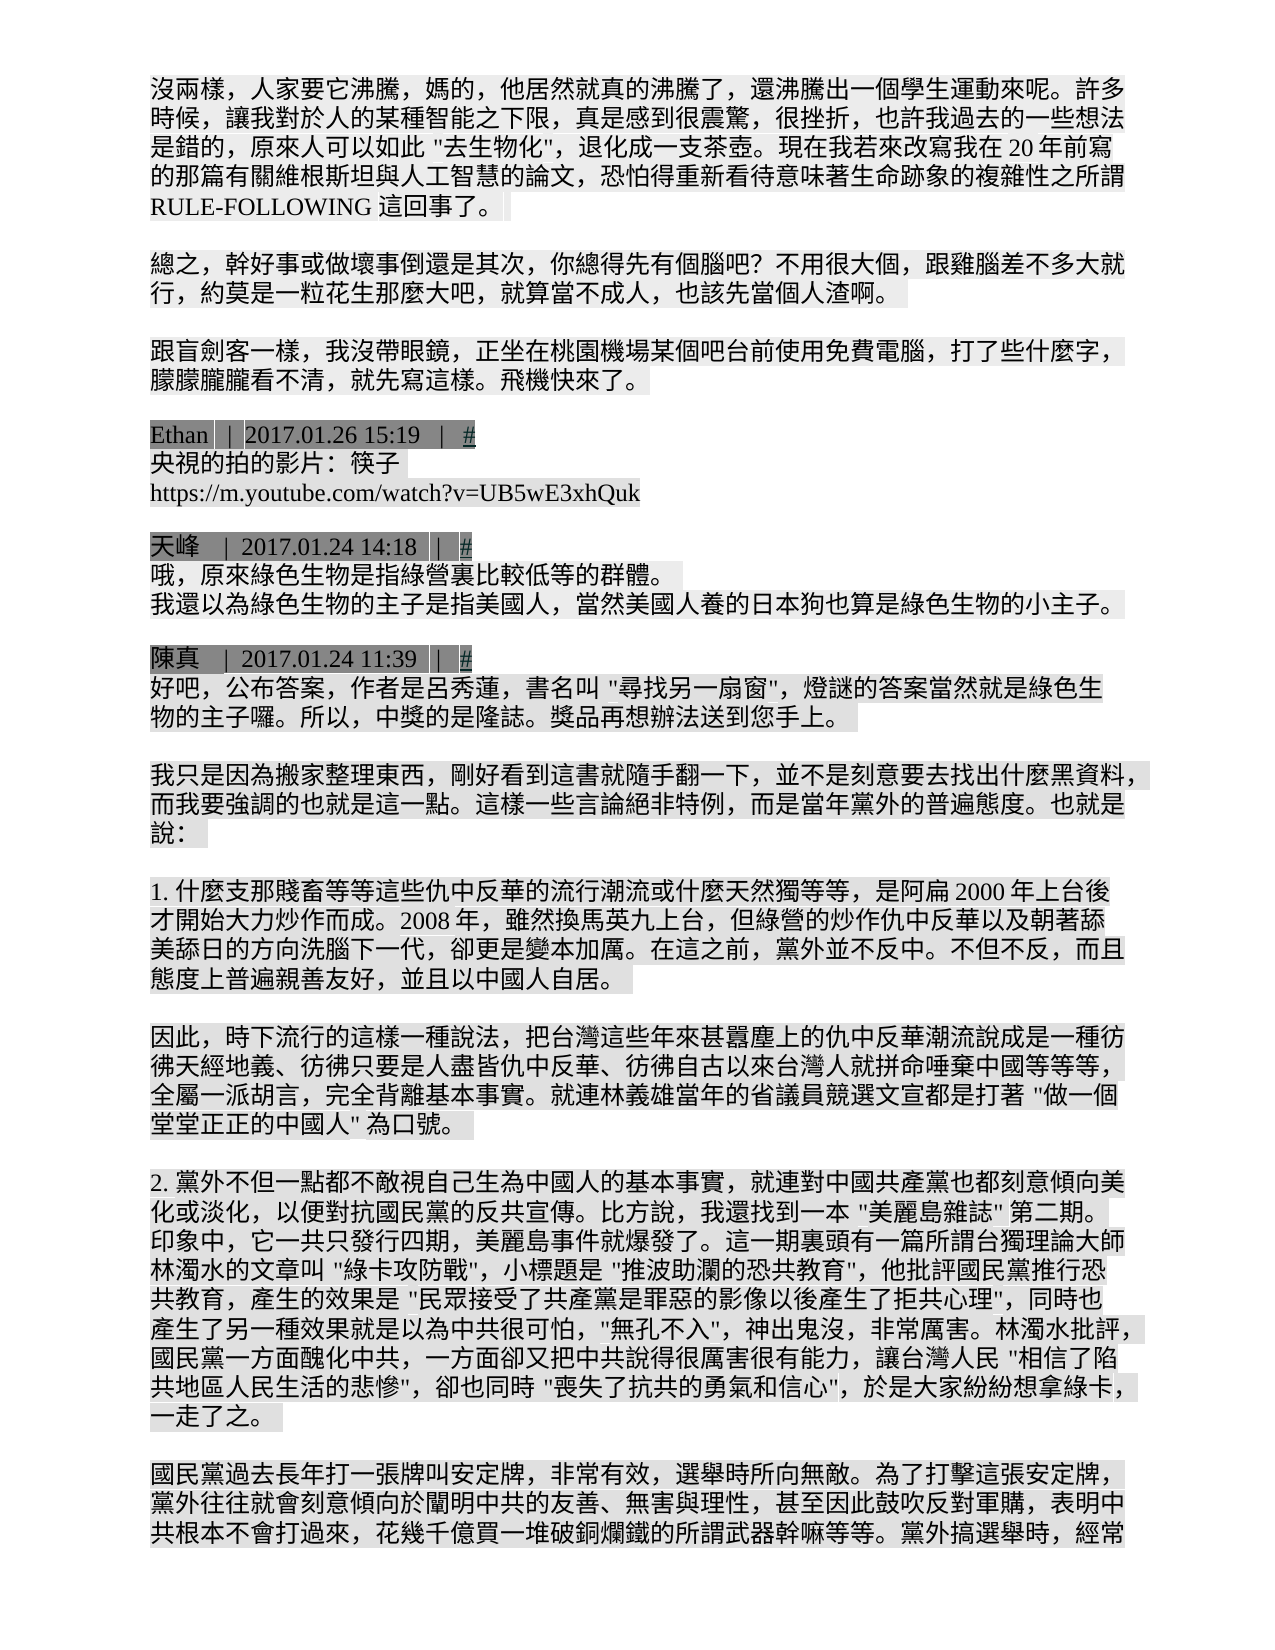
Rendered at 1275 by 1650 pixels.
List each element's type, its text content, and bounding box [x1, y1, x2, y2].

text 央視的拍的影片：筷子 https://m.youtube.com/watch?v=UB5wE3xhQuk [150, 449, 1125, 507]
text 陳真 | 2017.01.24 11:39 | # [150, 644, 1125, 674]
text Ethan | 2017.01.26 15:19 | # [150, 420, 1125, 449]
text 哦，原來綠色生物是指綠營裏比較低等的群體。 我還以為綠色生物的主子是指美國人，當然美國人養的日本狗也算是綠色生物的小主子。 [150, 561, 1125, 619]
text 好吧，公布答案，作者是呂秀蓮，書名叫 "尋找另一扇窗"，燈謎的答案當然就是綠色生物的主子囉。所以，中獎的是隆誌。獎品再想辦法送到您手上。 我只是因為搬家整理東西，剛好看到這書就隨手翻一下，並不是刻意要去找出什麼黑資料，而我要強調的也就是這一點。這樣一些言論絕非特例，而是當年黨外的普遍態度。也就是說： 1. 什麼支那賤畜等等這些仇中反華的流行潮流或什麼天然獨等等，是阿扁2000年上台後才開始大力炒作而成。2008年，雖然換馬英九上台，但綠營的炒作仇中反華以及朝著舔美舔日的方向洗腦下一代，卻更是變本加厲。在這之前，黨外並不反中。不但不反，而且態度上普遍親善友好，並且以中國人自居。 因此，時下流行的這樣一種說法，把台灣這些年來甚囂塵上的仇中反華潮流說成是一種彷彿天經地義、彷彿只要是人盡皆仇中反華、彷彿自古以來台灣人就拼命唾棄中國等等等，全屬一派胡言，完全背離基本事實。就連林義雄當年的省議員競選文宣都是打著 "做一個堂堂正正的中國人" 為口號。 2. 黨外不但一點都不敵視自己生為中國人的基本事實，就連對中國共產黨也都刻意傾向美化或淡化，以便對抗國民黨的反共宣傳。比方說，我還找到一本 "美麗島雜誌" 第二期。印象中，它一共只發行四期，美麗島事件就爆發了。這一期裏頭有一篇所謂台獨理論大師林濁水的文章叫 "綠卡攻防戰"，小標題是 "推波助瀾的恐共教育"，他批評國民黨推行恐共教育，產生的效果是 "民眾接受了共產黨是罪惡的影像以後產生了拒共心理"，同時也產生了另一種效果就是以為中共很可怕，"無孔不入"，神出鬼沒，非常厲害。林濁水批評，國民黨一方面醜化中共，一方面卻又把中共說得很厲害很有能力，讓台灣人民 "相信了陷共地區人民生活的悲慘"，卻也同時 "喪失了抗共的勇氣和信心"，於是大家紛紛想拿綠卡，一走了之。 國民黨過去長年打一張牌叫安定牌，非常有效，選舉時所向無敵。為了打擊這張安定牌，黨外往往就會刻意傾向於闡明中共的友善、無害與理性，甚至因此鼓吹反對軍購，表明中共根本不會打過來，花幾千億買一堆破銅爛鐵的所謂武器幹嘛等等。黨外搞選舉時，經常可聽到類似這樣的言論：只要讓黨外上台，我們就會跟中共保持友好關係，幾千億的軍購就可以省下來了，大家光是拿來分一分，每個人都可以分到很多錢，生活與社會福利也會大有改善云云。 3. 黨外不但不仇中反華，而且對當時依然倒行逆施的中共政權力圖淡化甚至美化；不光這樣，黨外還傾向批美反日。為什麼呢？因為美國是當年萬惡國民黨的背後靠山，所以，打擊了美國，訴說了美國的陰謀，也就等於傷害了國民黨統治台灣的正當性，選票就會滾滾而來。就連當年反核也都知道要打擊要害，要害就是核電政策的背後就是美國在下指導棋，牽涉龐大利益。 黨外不但批美，而且十分反日。舉一例，1989年，侯孝賢的 "悲情城市" 在威尼斯獲得金獅獎，因為該電影觸及228事件，並且宣稱這些反抗者是 "義士"，而不是國民黨教育下的所謂 "暴徒"，因此引起當時社會上很大的衝擊。但是，你知道嗎？黨外一些人，特別是所謂最有理想性(聽他在放屁)的新潮流更是反日，於是跳出來批評這部電影美化日本人，原因是電影中女主角不是和一個日本女性友人道別嗎？電影中，那個日本女子一句話也沒說，只不過穿著端裝，沉默不語，連這樣也不行，黨外說，這樣叫做美化日本人。我記得當年還不是綠油油的吳念真還反罵民進黨說，"你那麼多意見，幹嘛不自己去拍部電影" 等等之類。 4. 我更要強調的是：為何以前如此反日仇日，甚至要求大家連命都可以不要，連飯碗也該打破，就是要反日，現在卻努力給大家洗腦，努力竄改殖民歷史，努力舔日本人的LP舔得完全沒有半點廉恥? 何以致之？這當然絕對沒有半點自然的成份，全是根據政治利益所進行的政治操弄。 5.更重要的一點，也就是我要說的最重要的一點結論是：這樣一些仇中反華及舔美舔日的政治操弄與洗腦，絕非個人之所為，也絕非民進黨一黨之所為，而是美國一手包辦，日本協助辦理。也就是說，我們都只是人家的一個鬥爭用的棋子，差別只是在於民進黨極其有意識地樂於擔任這樣一種漢奸角色，從中獲取私人暴利與權力，而我們只是餵食這群豺狼虎豹的祭品。 美國在仇中反華的洗腦工作，依我判斷，大約在2008年馬英九上台後開始加大力道，跡近瘋狂，而重點當然不是馬英九上不上台，重點是中國在這個時間點已經實質崛起，對美國產生極大壓力。 6. 我知道裝模作樣自以為很有理性的人，一定會裝模作樣地跟我要證據。我很懶得理會這類無腦人士。只要稍微對政治有點內行，難道這麼明明白白的事也看不出來？ 事實上，我甚至有更直接的證據，但我的第一手證人 "們" 不可能會願意出面做證，所以我也沒法多說什麼。我只能說，美國才是這一切操弄仇中反華舔美舔日洗腦的操盤者，操弄方式之一當然就是透過對於主流媒體的直接操控，包括重要人事的安排等等，全是美方一手主導。對此我只能說，這是一個基本事實，信不信由你。 7. 在這個意義上，民進黨只是一種幫凶與打手的漢奸走狗角色，他本身並沒有自主意志，阿扁說得完全正確，台灣是由美國軍政府所管轄，而所謂台灣總統就如阿扁所說，只是美國軍政府命令的一個執行者，隨便一個AIT(美國在台協會)的小職員，恐怕都比所謂台灣總統更有發號施令的權力。 阿扁因為貪汙入獄，他向美國法院提出抗告，要求美國政府為他平反，理由是他只是美國利益的一個執行者。阿扁宣稱，美國才真正具有統治台灣的實權，因此要求美國法院撤銷台灣法院對他的判決。阿扁認為台灣的法院並不合法，而美國政府及其所屬的法律體系才具有真正意義上的統治實權。你以為阿扁瘋了嗎？我跟你說，他頭腦清醒得沒有幾個人比得上。 8. 最後，也許不是很重要，但還是聲明一下。我個人並不認識呂秀蓮，但我們有著許多共同的朋友；據我所知的一切，呂秀蓮並不壞，她基本上是個正直的人。就在呂秀蓮宣示 "生為中國人，死為中國鬼" 的所謂親中賣台言論之後的兩三年，她就進了國民黨的監獄，而且差點槍斃。黨外運動其實是很溫和的，溫和得像小綿羊似的，但國民黨卻逼人造反，硬是要製造烈士。但相對於美國日本這個層級的操弄，這類島內事務其實都只是一些細節了，大方向是完全操在美國手上的，它才是我們真正的敵人，民進黨只是他養的一條狗，非常喜歡吃，只要有利可圖，不管什麼傷天害理的事都願意為主子效勞。 [150, 674, 1125, 1548]
text 沒兩樣，人家要它沸騰，媽的，他居然就真的沸騰了，還沸騰出一個學生運動來呢。許多時候，讓我對於人的某種智能之下限，真是感到很震驚，很挫折，也許我過去的一些想法是錯的，原來人可以如此 "去生物化"，退化成一支茶壺。現在我若來改寫我在20年前寫的那篇有關維根斯坦與人工智慧的論文，恐怕得重新看待意味著生命跡象的複雜性之所謂 RULE-FOLLOWING 這回事了。 總之，幹好事或做壞事倒還是其次，你總得先有個腦吧？不用很大個，跟雞腦差不多大就行，約莫是一粒花生那麼大吧，就算當不成人，也該先當個人渣啊。 跟盲劍客一樣，我沒帶眼鏡，正坐在桃園機場某個吧台前使用免費電腦，打了些什麼字，朦朦朧朧看不清，就先寫這樣。飛機快來了。 [150, 75, 1125, 395]
text 天峰 | 2017.01.24 14:18 | # [150, 532, 1125, 561]
